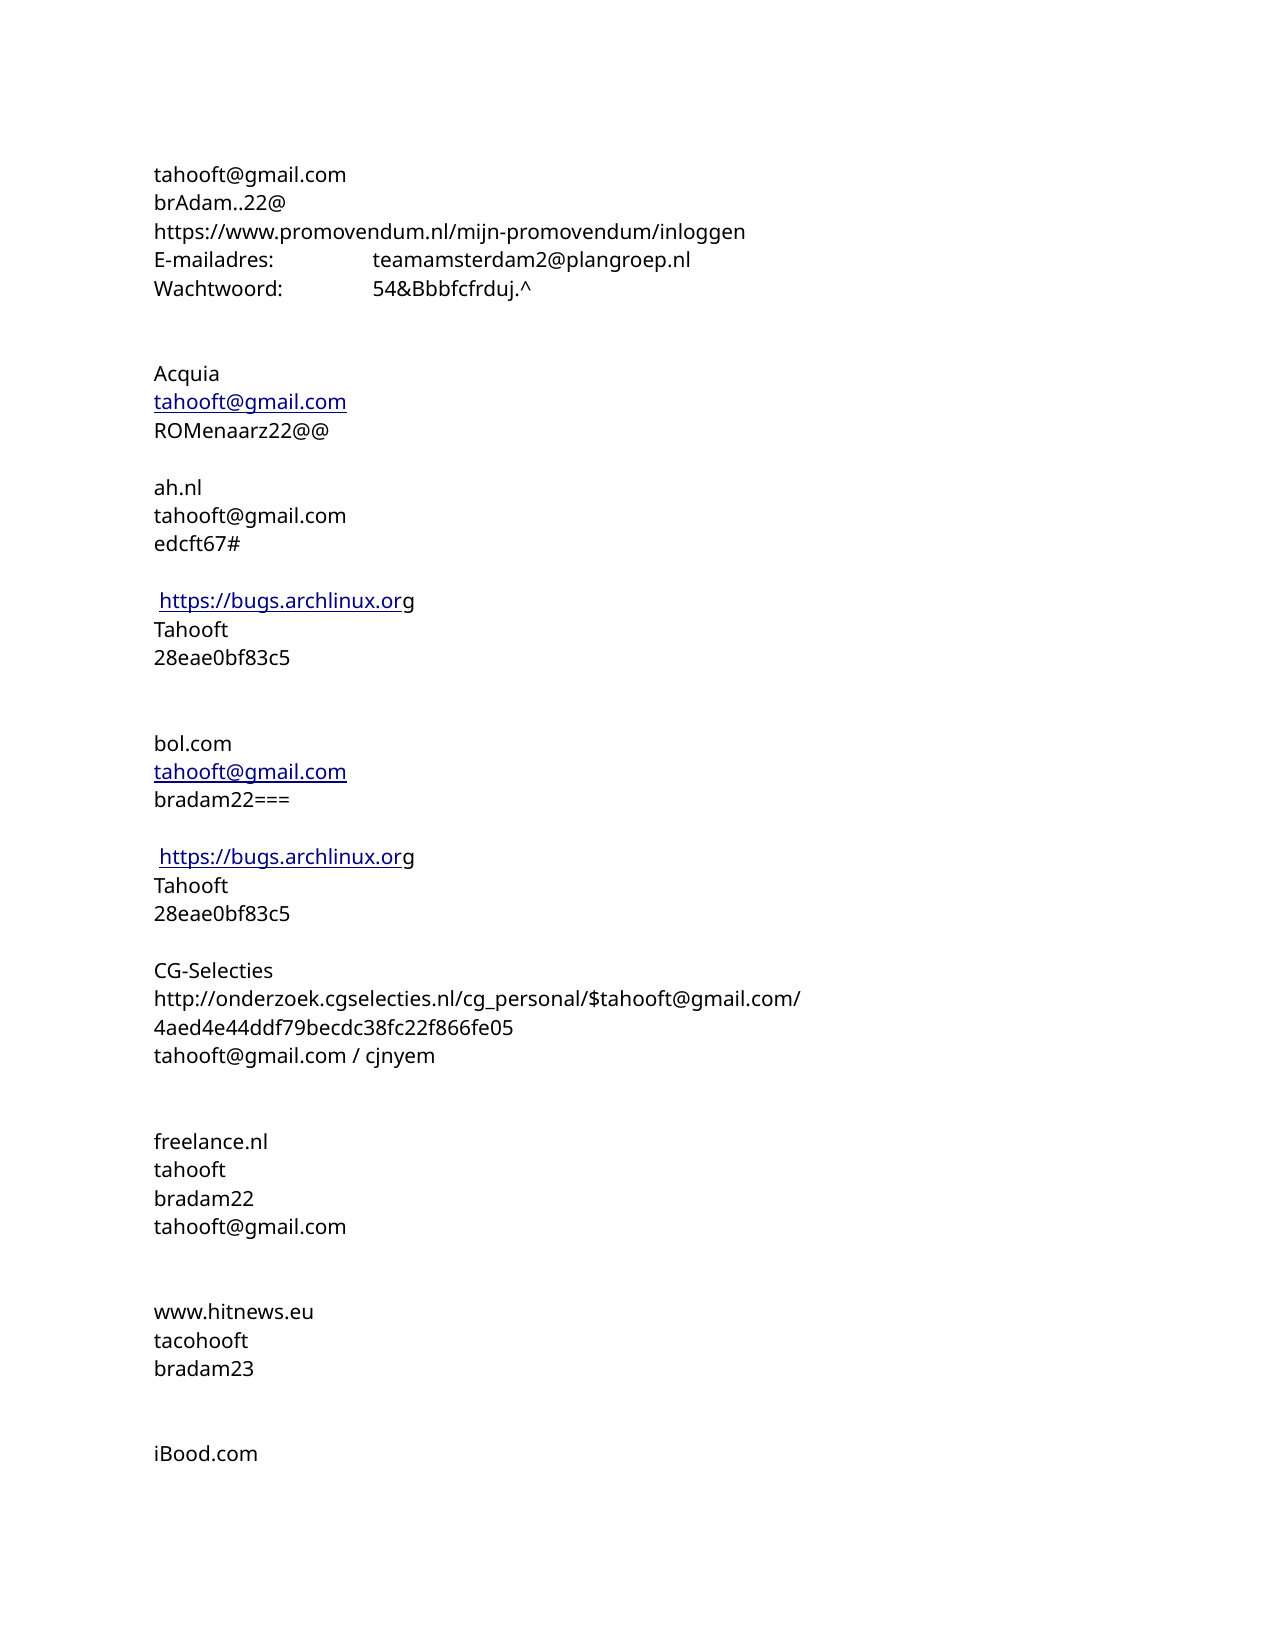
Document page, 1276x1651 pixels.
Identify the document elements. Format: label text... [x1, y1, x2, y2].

text https://www.promovendum.nl/mijn-promovendum/inloggen [147, 217, 1128, 245]
text 28eae0bf83c5 [147, 643, 1128, 672]
text https://bugs.archlinux.org [147, 842, 1128, 871]
text http://onderzoek.cgselecties.nl/cg_personal/$tahooft@gmail.com/4aed4e44ddf79becdc38fc22f866fe05 [147, 984, 1128, 1041]
text tahooft [147, 1155, 1128, 1184]
text www.hitnews.eu [147, 1297, 1128, 1326]
text tahooft@gmail.com / cjnyem [147, 1041, 1128, 1070]
text 28eae0bf83c5 [147, 899, 1128, 928]
text tahooft@gmail.com [147, 387, 1128, 416]
text freelance.nl [147, 1127, 1128, 1155]
text https://bugs.archlinux.org [147, 586, 1128, 615]
text Tahooft [147, 615, 1128, 643]
text iBood.com [147, 1439, 1128, 1474]
text bradam23 [147, 1354, 1128, 1383]
text ROMenaarz22@@ [147, 416, 1128, 444]
text CG-Selecties [147, 956, 1128, 984]
text Tahooft [147, 871, 1128, 899]
text bol.com [147, 729, 1128, 757]
text bradam22 [147, 1184, 1128, 1212]
text brAdam..22@ [147, 188, 1128, 217]
text edcft67# [147, 529, 1128, 558]
text ah.nl [147, 473, 1128, 501]
text E-mailadres: teamamsterdam2@plangroep.nl [147, 245, 1128, 274]
text tahooft@gmail.com [147, 501, 1128, 529]
text bradam22=== [147, 786, 1128, 814]
text tahooft@gmail.com [147, 154, 1128, 188]
text tacohooft [147, 1326, 1128, 1354]
text Wachtwoord: 54&Bbbfcfrduj.^ [147, 274, 1128, 302]
text Acquia [147, 359, 1128, 387]
text tahooft@gmail.com [147, 1212, 1128, 1241]
text tahooft@gmail.com [147, 757, 1128, 786]
